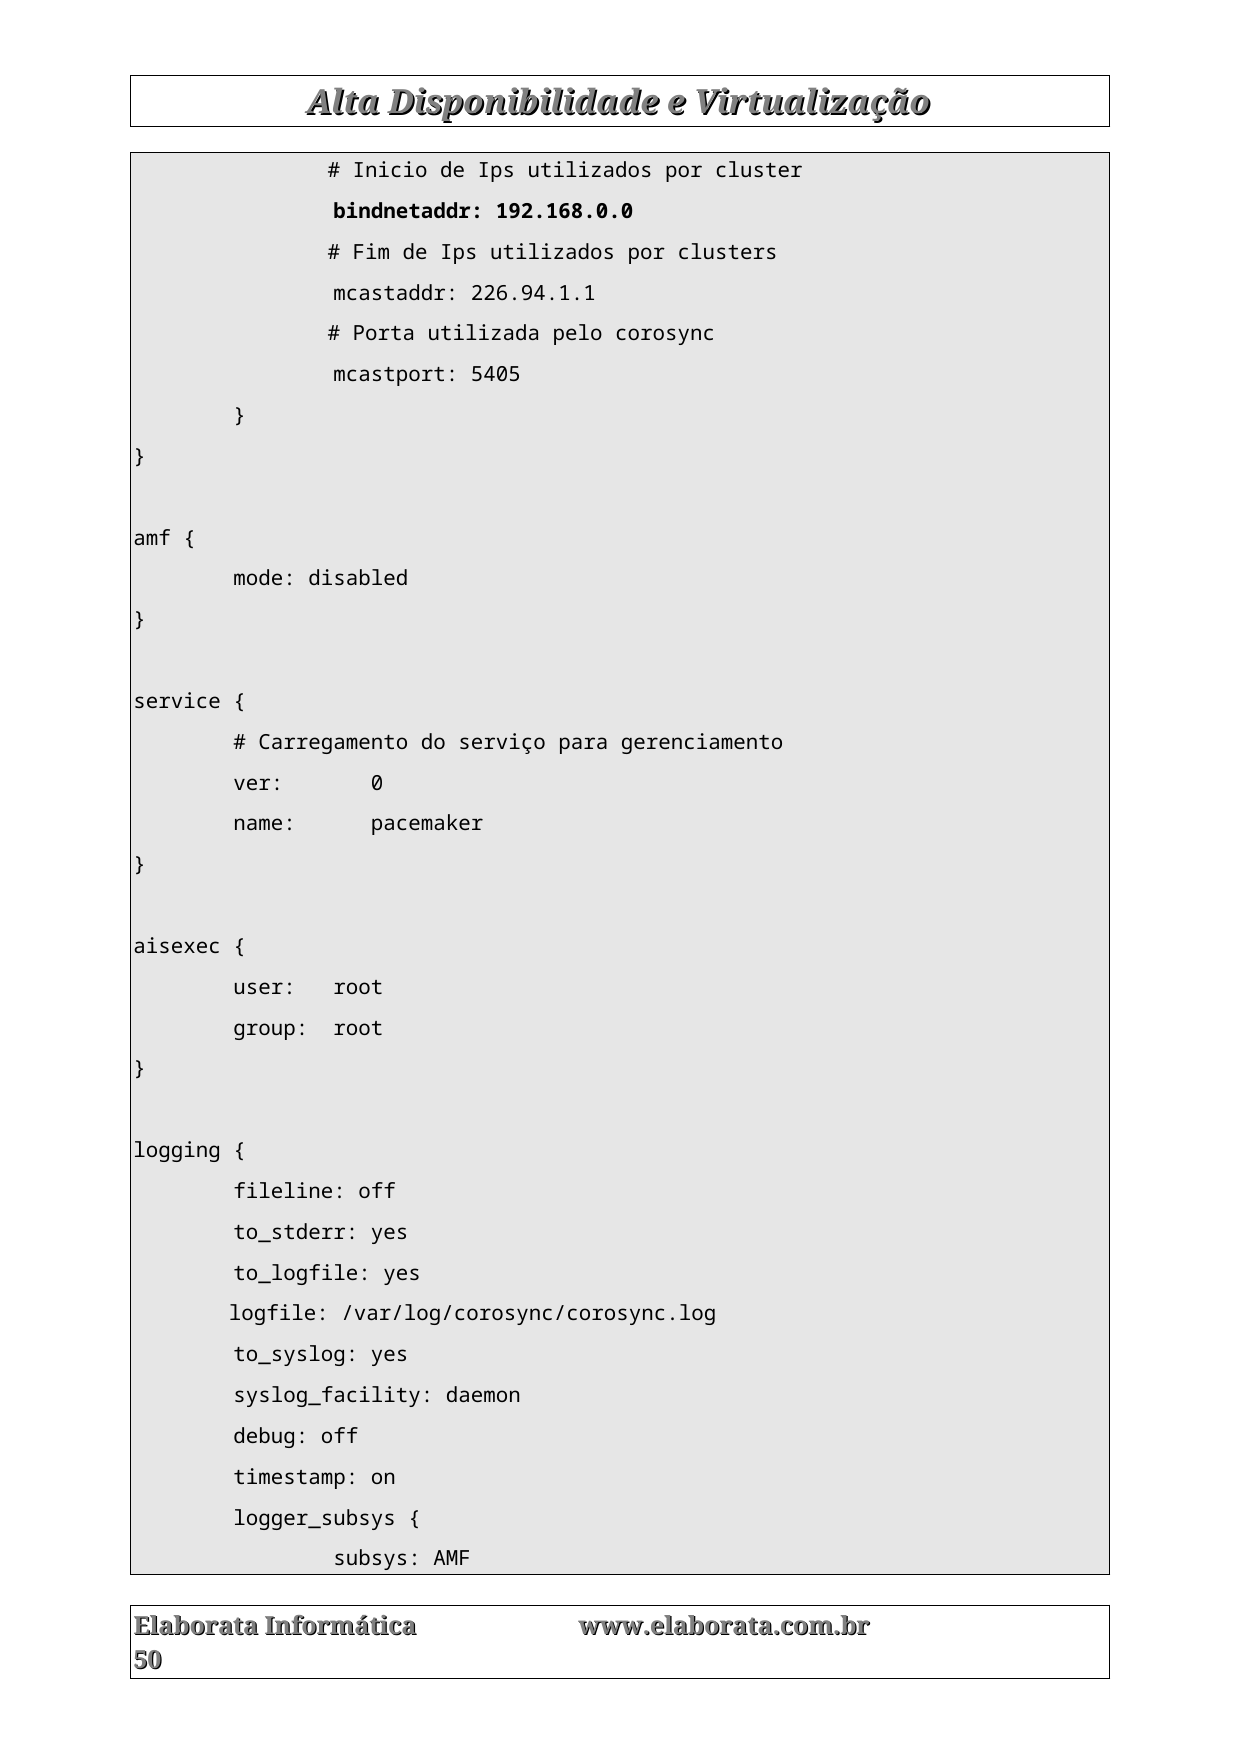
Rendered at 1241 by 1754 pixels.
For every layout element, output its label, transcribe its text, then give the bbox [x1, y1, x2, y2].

text to_logfile: yes [131, 1254, 1109, 1286]
text group: root [131, 1009, 1109, 1041]
text } [131, 1050, 1109, 1082]
text aisexec { [131, 928, 1109, 959]
text bindnetaddr: 192.168.0.0 [131, 193, 1109, 224]
text subsys: AMF [131, 1540, 1109, 1574]
text timestamp: on [131, 1459, 1109, 1490]
text syslog_facility: daemon [131, 1377, 1109, 1409]
text to_stderr: yes [131, 1214, 1109, 1245]
text # Fim de Ips utilizados por clusters [131, 234, 1109, 265]
text } [131, 601, 1109, 633]
text fileline: off [131, 1173, 1109, 1204]
text user: root [131, 969, 1109, 1000]
text } [131, 438, 1109, 469]
text } [131, 846, 1109, 878]
text logfile: /var/log/corosync/corosync.log [131, 1295, 1109, 1327]
text mode: disabled [131, 560, 1109, 592]
text debug: off [131, 1418, 1109, 1449]
text amf { [131, 519, 1109, 551]
text # Porta utilizada pelo corosync [131, 315, 1109, 347]
text } [131, 397, 1109, 429]
text mcastport: 5405 [131, 356, 1109, 388]
text name: pacemaker [131, 805, 1109, 837]
text logger_subsys { [131, 1499, 1109, 1531]
text service { [131, 683, 1109, 714]
text # Inicio de Ips utilizados por cluster [131, 153, 1109, 184]
text mcastaddr: 226.94.1.1 [131, 274, 1109, 306]
text to_syslog: yes [131, 1336, 1109, 1368]
text ver: 0 [131, 764, 1109, 796]
text # Carregamento do serviço para gerenciamento [131, 724, 1109, 755]
text logging { [131, 1132, 1109, 1164]
